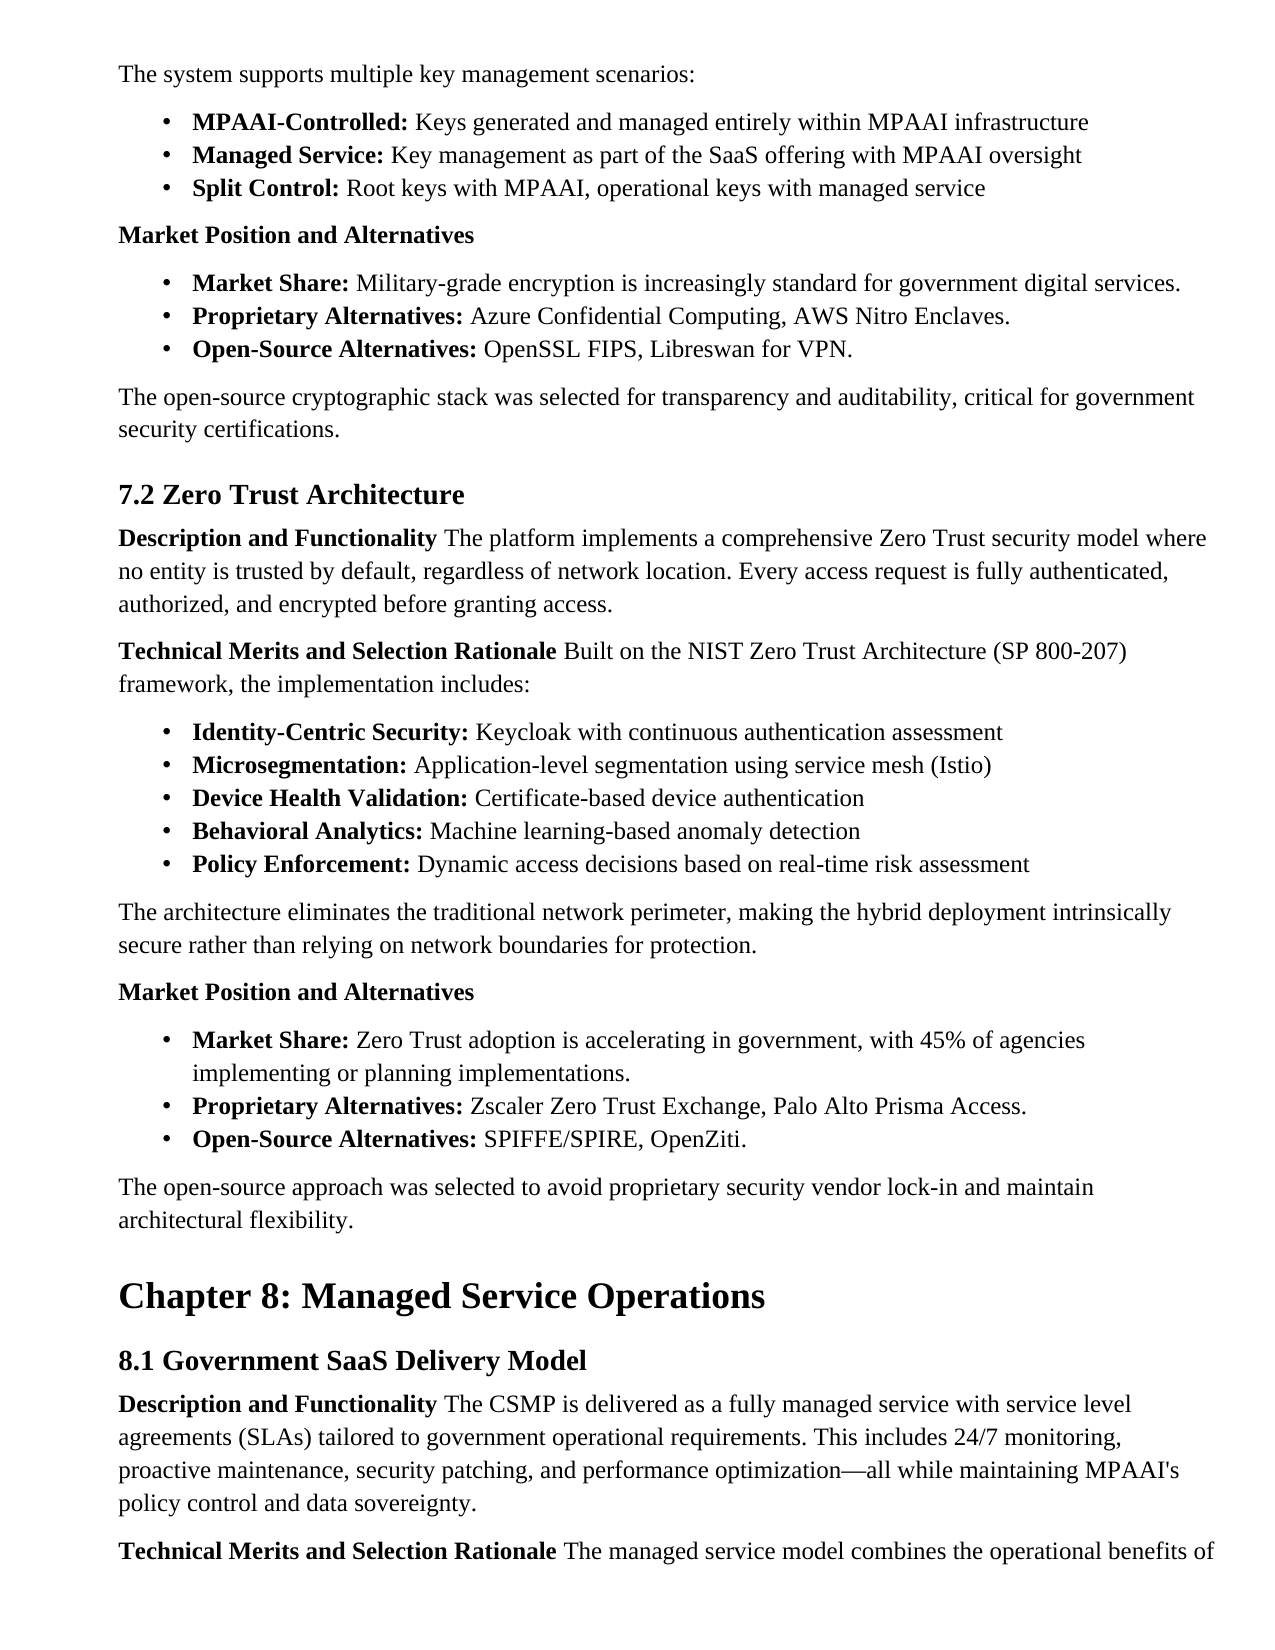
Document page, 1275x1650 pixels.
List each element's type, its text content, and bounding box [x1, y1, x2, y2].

list Proprietary Alternatives: Zscaler Zero Trust Exchange, Palo Alto Prisma Access. [162, 1091, 1216, 1120]
text Technical Merits and Selection Rationale Built on the NIST Zero Trust Architecture (SP 800-207) framework, the implementation includes: [118, 636, 1216, 698]
subtitle 8.1 Government SaaS Delivery Model [118, 1343, 1216, 1377]
list MPAAI-Controlled: Keys generated and managed entirely within MPAAI infrastructure [162, 107, 1216, 135]
subtitle 7.2 Zero Trust Architecture [118, 477, 1216, 510]
list Open-Source Alternatives: OpenSSL FIPS, Libreswan for VPN. [162, 334, 1216, 363]
list Behavioral Analytics: Machine learning-based anomaly detection [162, 816, 1216, 845]
list Split Control: Root keys with MPAAI, operational keys with managed service [162, 173, 1216, 201]
list Open-Source Alternatives: SPIFFE/SPIRE, OpenZiti. [162, 1124, 1216, 1153]
text The open-source approach was selected to avoid proprietary security vendor lock-in and maintain architectural flexibility. [118, 1172, 1216, 1233]
list Policy Enforcement: Dynamic access decisions based on real-time risk assessment [162, 849, 1216, 878]
list Proprietary Alternatives: Azure Confidential Computing, AWS Nitro Enclaves. [162, 301, 1216, 330]
text Description and Functionality The platform implements a comprehensive Zero Trust security model where no entity is trusted by default, regardless of network location. Every access request is fully authenticated, authorized, and encrypted before granting access. [118, 523, 1216, 618]
list Market Share: Zero Trust adoption is accelerating in government, with 45% of agencies implementing or planning implementations. [162, 1025, 1216, 1087]
text The system supports multiple key management scenarios: [118, 59, 1216, 88]
text Description and Functionality The CSMP is delivered as a fully managed service with service level agreements (SLAs) tailored to government operational requirements. This includes 24/7 monitoring, proactive maintenance, security patching, and performance optimization—all while maintaining MPAAI's policy control and data sovereignty. [118, 1389, 1216, 1517]
text Technical Merits and Selection Rationale The managed service model combines the operational benefits of [118, 1536, 1216, 1565]
list Device Health Validation: Certificate-based device authentication [162, 783, 1216, 812]
text Market Position and Alternatives [118, 220, 1216, 249]
list Managed Service: Key management as part of the SaaS offering with MPAAI oversight [162, 140, 1216, 168]
list Microsegmentation: Application-level segmentation using service mesh (Istio) [162, 750, 1216, 779]
subtitle Chapter 8: Managed Service Operations [118, 1273, 1216, 1316]
list Identity-Centric Security: Keycloak with continuous authentication assessment [162, 717, 1216, 746]
text The open-source cryptographic stack was selected for transparency and auditability, critical for government security certifications. [118, 382, 1216, 443]
text The architecture eliminates the traditional network perimeter, making the hybrid deployment intrinsically secure rather than relying on network boundaries for protection. [118, 897, 1216, 958]
list Market Share: Military-grade encryption is increasingly standard for government digital services. [162, 268, 1216, 297]
text Market Position and Alternatives [118, 977, 1216, 1006]
